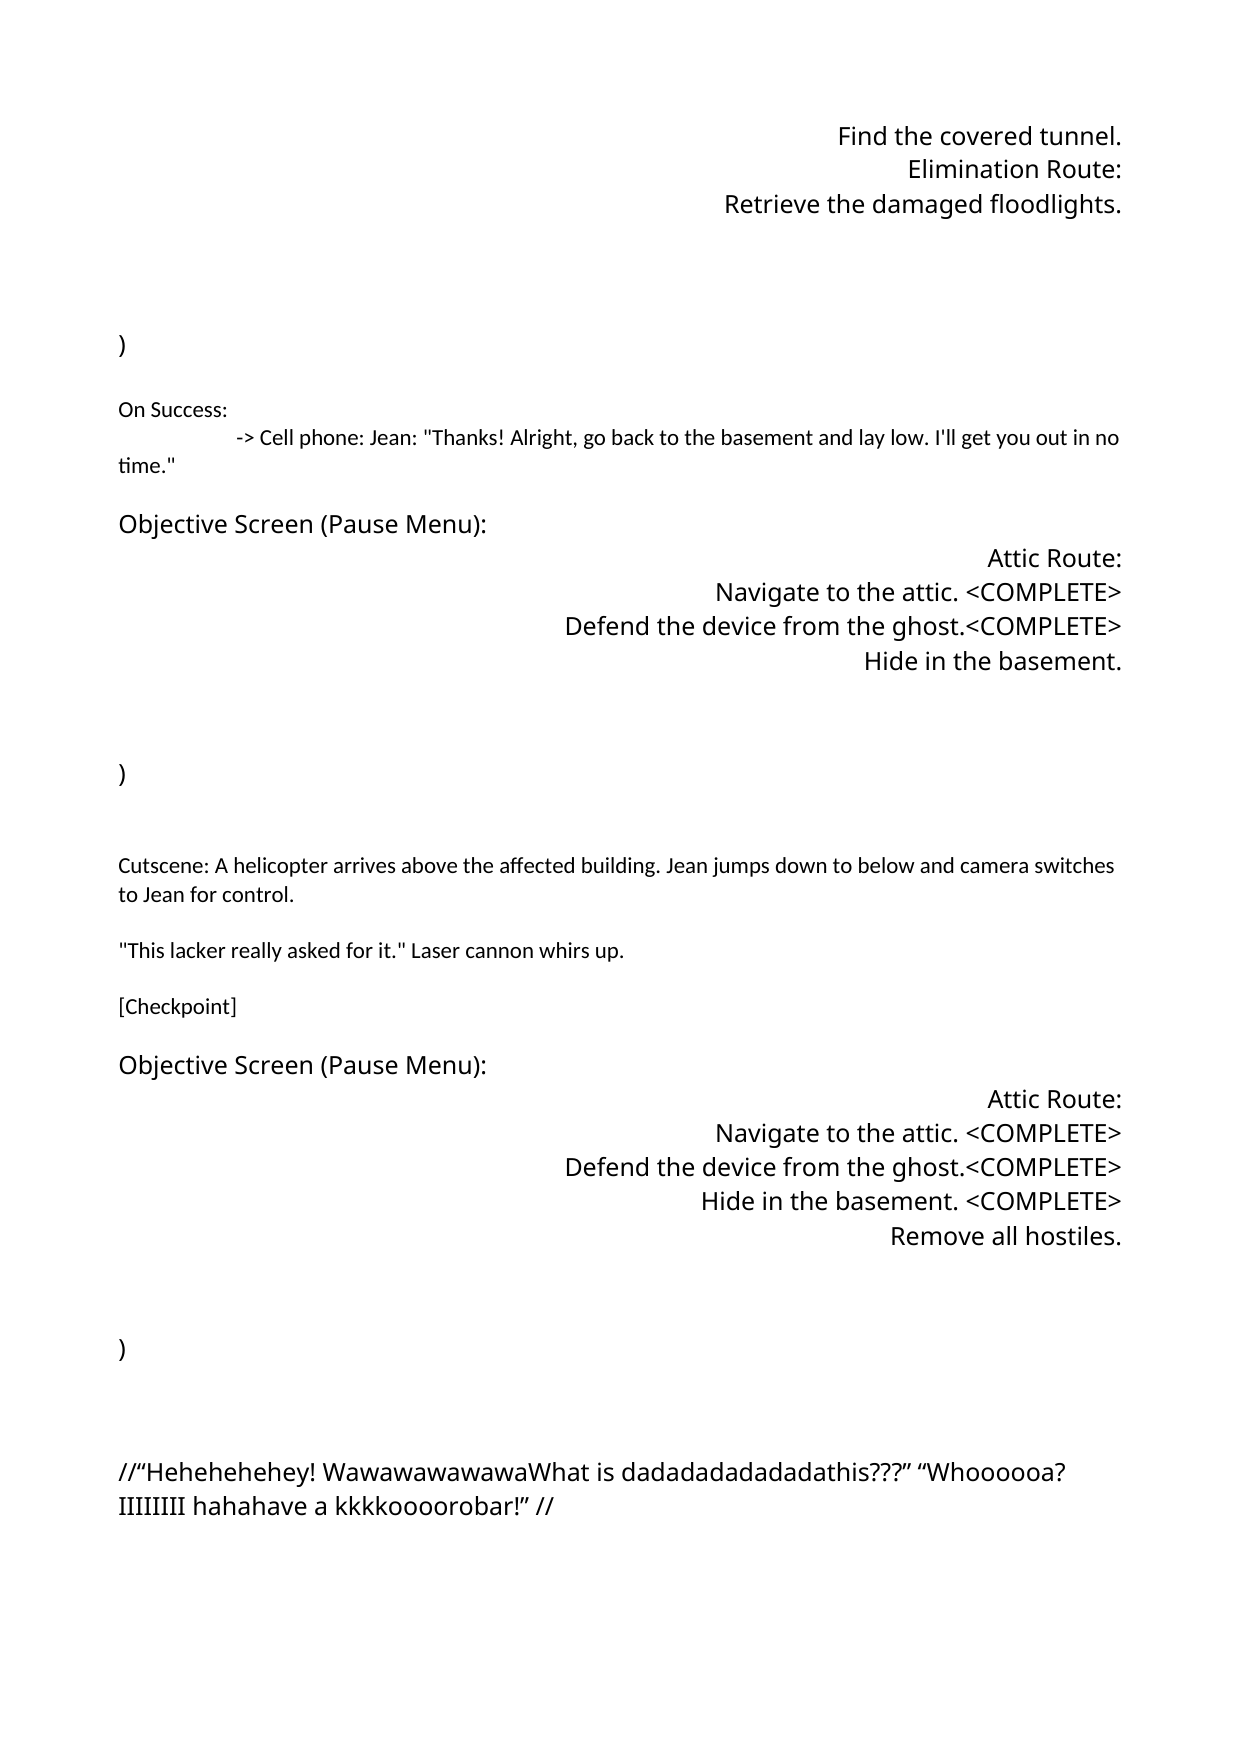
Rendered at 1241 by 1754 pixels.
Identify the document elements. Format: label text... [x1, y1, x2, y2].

text Attic Route: [118, 1082, 1122, 1116]
text //“Hehehehehey! WawawawawawaWhat is dadadadadadadathis???” “Whoooooa? IIIIIIII hahahave a kkkkoooorobar!” // [118, 1455, 1122, 1523]
text ) [118, 304, 1122, 367]
text ) [118, 1308, 1122, 1371]
text Defend the device from the ghost.<COMPLETE> [118, 609, 1122, 643]
text Find the covered tunnel. [118, 118, 1122, 152]
text Hide in the basement. [118, 643, 1122, 677]
text [Checkpoint] [118, 992, 1122, 1020]
text Objective Screen (Pause Menu): [118, 507, 1122, 541]
text Hide in the basement. <COMPLETE> [118, 1184, 1122, 1218]
text -> Cell phone: Jean: "Thanks! Alright, go back to the basement and lay low. I'll get you out in no time." [118, 423, 1122, 479]
text Remove all hostiles. [118, 1218, 1122, 1252]
text Retrieve the damaged floodlights. [118, 186, 1122, 220]
text On Success: [118, 395, 1122, 423]
text Elimination Route: [118, 152, 1122, 186]
text Cutscene: A helicopter arrives above the affected building. Jean jumps down to below and camera switches to Jean for control. [118, 852, 1122, 908]
text ) [118, 733, 1122, 796]
text Navigate to the attic. <COMPLETE> [118, 575, 1122, 609]
text "This lacker really asked for it." Laser cannon whirs up. [118, 936, 1122, 964]
text Navigate to the attic. <COMPLETE> [118, 1116, 1122, 1150]
text Objective Screen (Pause Menu): [118, 1048, 1122, 1082]
text Attic Route: [118, 541, 1122, 575]
text Defend the device from the ghost.<COMPLETE> [118, 1150, 1122, 1184]
